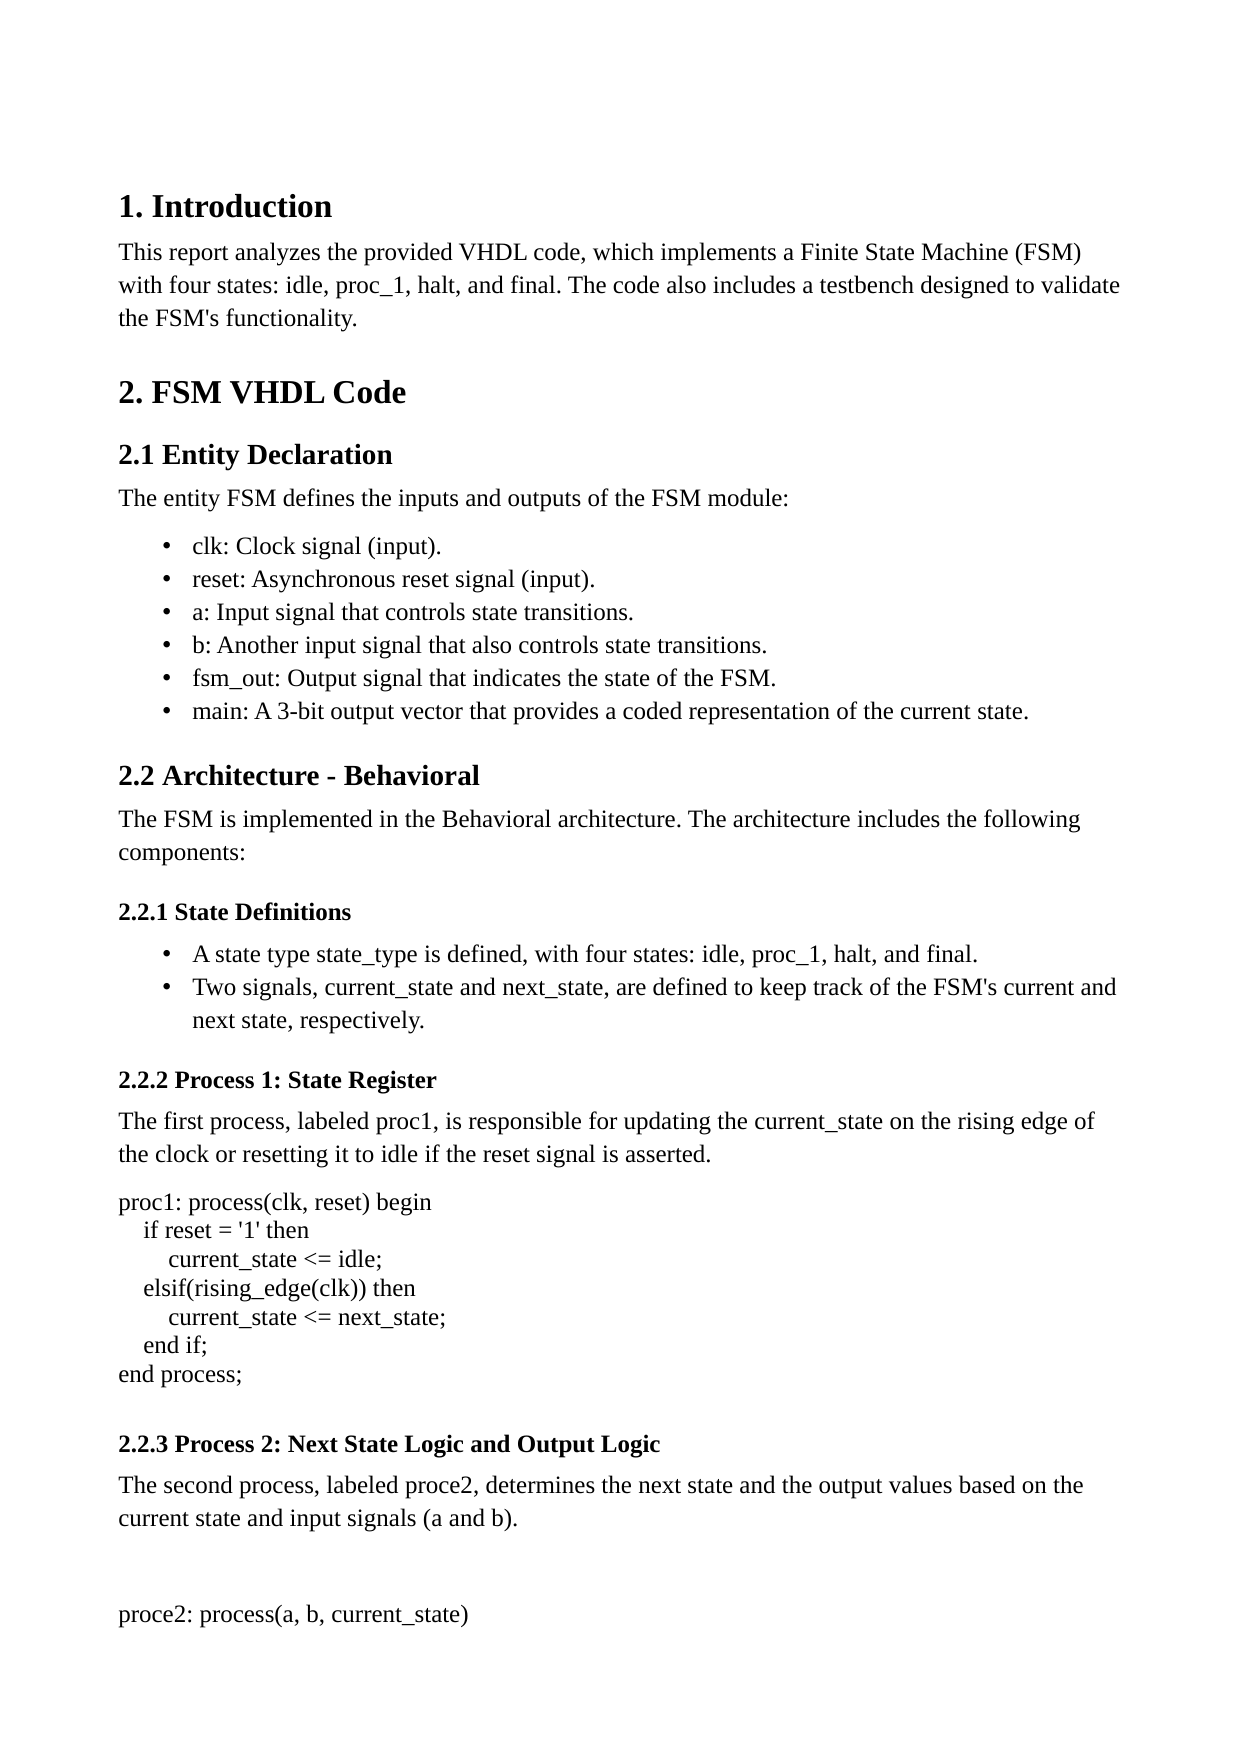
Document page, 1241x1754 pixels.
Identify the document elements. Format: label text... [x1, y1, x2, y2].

subtitle 1. Introduction [118, 187, 1122, 225]
list A state type state_type is defined, with four states: idle, proc_1, halt, and final. [162, 939, 1122, 967]
text The entity FSM defines the inputs and outputs of the FSM module: [118, 483, 1122, 512]
subtitle 2. FSM VHDL Code [118, 372, 1122, 410]
list reset: Asynchronous reset signal (input). [162, 564, 1122, 593]
table_header proce2: process(a, b, current_state) [118, 1599, 1122, 1627]
subtitle 2.2 Architecture - Behavioral [118, 758, 1122, 792]
list main: A 3-bit output vector that provides a coded representation of the current state. [162, 696, 1122, 725]
text This report analyzes the provided VHDL code, which implements a Finite State Machine (FSM) with four states: idle, proc_1, halt, and final. The code also includes a testbench designed to validate the FSM's functionality. [118, 237, 1122, 332]
list b: Another input signal that also controls state transitions. [162, 630, 1122, 659]
subtitle 2.1 Entity Declaration [118, 437, 1122, 471]
list a: Input signal that controls state transitions. [162, 597, 1122, 626]
text The FSM is implemented in the Behavioral architecture. The architecture includes the following components: [118, 804, 1122, 866]
subtitle 2.2.2 Process 1: State Register [118, 1065, 1122, 1093]
subtitle 2.2.1 State Definitions [118, 897, 1122, 926]
subtitle 2.2.3 Process 2: Next State Logic and Output Logic [118, 1429, 1122, 1458]
list clk: Clock signal (input). [162, 531, 1122, 560]
text The second process, labeled proce2, determines the next state and the output values based on the current state and input signals (a and b). [118, 1470, 1122, 1532]
list Two signals, current_state and next_state, are defined to keep track of the FSM's current and next state, respectively. [162, 972, 1122, 1033]
table_header proc1: process(clk, reset) begin if reset = '1' then current_state <= idle; elsif(rising_edge(clk)) then current_state <= next_state; end if; end process; [118, 1187, 1122, 1388]
text The first process, labeled proc1, is responsible for updating the current_state on the rising edge of the clock or resetting it to idle if the reset signal is asserted. [118, 1106, 1122, 1168]
list fsm_out: Output signal that indicates the state of the FSM. [162, 663, 1122, 692]
